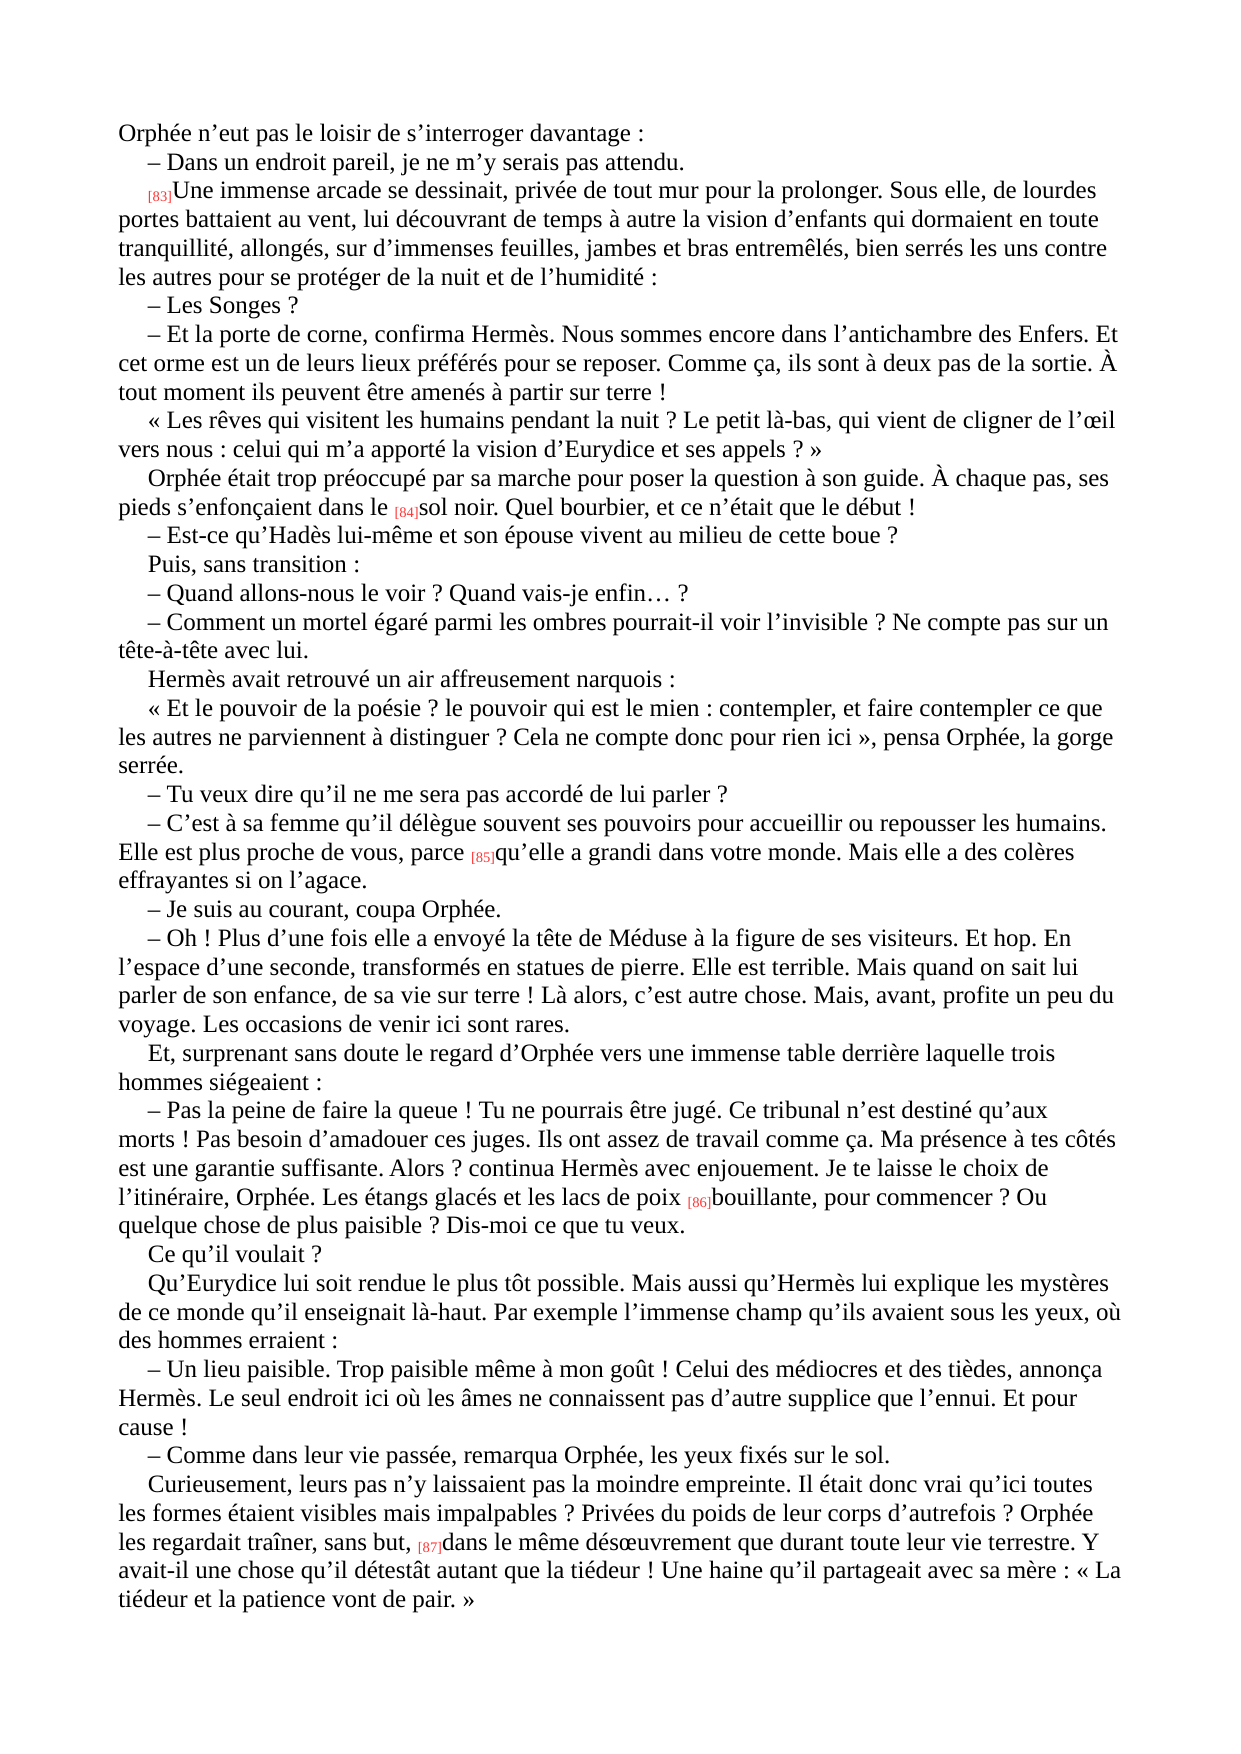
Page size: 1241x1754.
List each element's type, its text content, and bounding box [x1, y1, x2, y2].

text – Quand allons-nous le voir ? Quand vais-je enfin… ? [118, 578, 1122, 607]
text – Les Songes ? [118, 291, 1122, 319]
text – Est-ce qu’Hadès lui-même et son épouse vivent au milieu de cette boue ? [118, 521, 1122, 549]
text Curieusement, leurs pas n’y laissaient pas la moindre empreinte. Il était donc vrai qu’ici toutes les formes étaient visibles mais impalpables ? Privées du poids de leur corps d’autrefois ? Orphée les regardait traîner, sans but, [87]dans le même désœuvrement que durant toute leur vie terrestre. Y avait-il une chose qu’il détestât autant que la tiédeur ! Une haine qu’il partageait avec sa mère : « La tiédeur et la patience vont de pair. » [118, 1469, 1122, 1613]
text [83]Une immense arcade se dessinait, privée de tout mur pour la prolonger. Sous elle, de lourdes portes battaient au vent, lui découvrant de temps à autre la vision d’enfants qui dormaient en toute tranquillité, allongés, sur d’immenses feuilles, jambes et bras entremêlés, bien serrés les uns contre les autres pour se protéger de la nuit et de l’humidité : [118, 176, 1122, 291]
text – Comment un mortel égaré parmi les ombres pourrait-il voir l’invisible ? Ne compte pas sur un tête-à-tête avec lui. [118, 607, 1122, 664]
text « Les rêves qui visitent les humains pendant la nuit ? Le petit là-bas, qui vient de cligner de l’œil vers nous : celui qui m’a apporté la vision d’Eurydice et ses appels ? » [118, 406, 1122, 463]
text Et, surprenant sans doute le regard d’Orphée vers une immense table derrière laquelle trois hommes siégeaient : [118, 1038, 1122, 1096]
text – Pas la peine de faire la queue ! Tu ne pourrais être jugé. Ce tribunal n’est destiné qu’aux morts ! Pas besoin d’amadouer ces juges. Ils ont assez de travail comme ça. Ma présence à tes côtés est une garantie suffisante. Alors ? continua Hermès avec enjouement. Je te laisse le choix de l’itinéraire, Orphée. Les étangs glacés et les lacs de poix [86]bouillante, pour commencer ? Ou quelque chose de plus paisible ? Dis-moi ce que tu veux. [118, 1096, 1122, 1239]
text – Un lieu paisible. Trop paisible même à mon goût ! Celui des médiocres et des tièdes, annonça Hermès. Le seul endroit ici où les âmes ne connaissent pas d’autre supplice que l’ennui. Et pour cause ! [118, 1354, 1122, 1441]
text Ce qu’il voulait ? [118, 1239, 1122, 1268]
text – Je suis au courant, coupa Orphée. [118, 894, 1122, 923]
text Puis, sans transition : [118, 549, 1122, 578]
text – Oh ! Plus d’une fois elle a envoyé la tête de Méduse à la figure de ses visiteurs. Et hop. En l’espace d’une seconde, transformés en statues de pierre. Elle est terrible. Mais quand on sait lui parler de son enfance, de sa vie sur terre ! Là alors, c’est autre chose. Mais, avant, profite un peu du voyage. Les occasions de venir ici sont rares. [118, 923, 1122, 1038]
text – C’est à sa femme qu’il délègue souvent ses pouvoirs pour accueillir ou repousser les humains. Elle est plus proche de vous, parce [85]qu’elle a grandi dans votre monde. Mais elle a des colères effrayantes si on l’agace. [118, 808, 1122, 894]
text – Et la porte de corne, confirma Hermès. Nous sommes encore dans l’antichambre des Enfers. Et cet orme est un de leurs lieux préférés pour se reposer. Comme ça, ils sont à deux pas de la sortie. À tout moment ils peuvent être amenés à partir sur terre ! [118, 319, 1122, 406]
text – Comme dans leur vie passée, remarqua Orphée, les yeux fixés sur le sol. [118, 1441, 1122, 1469]
text Orphée n’eut pas le loisir de s’interroger davantage : [118, 118, 1122, 147]
text Orphée était trop préoccupé par sa marche pour poser la question à son guide. À chaque pas, ses pieds s’enfonçaient dans le [84]sol noir. Quel bourbier, et ce n’était que le début ! [118, 463, 1122, 521]
text Hermès avait retrouvé un air affreusement narquois : [118, 664, 1122, 693]
text « Et le pouvoir de la poésie ? le pouvoir qui est le mien : contempler, et faire contempler ce que les autres ne parviennent à distinguer ? Cela ne compte donc pour rien ici », pensa Orphée, la gorge serrée. [118, 693, 1122, 779]
text – Dans un endroit pareil, je ne m’y serais pas attendu. [118, 147, 1122, 176]
text – Tu veux dire qu’il ne me sera pas accordé de lui parler ? [118, 779, 1122, 808]
text Qu’Eurydice lui soit rendue le plus tôt possible. Mais aussi qu’Hermès lui explique les mystères de ce monde qu’il enseignait là-haut. Par exemple l’immense champ qu’ils avaient sous les yeux, où des hommes erraient : [118, 1268, 1122, 1354]
